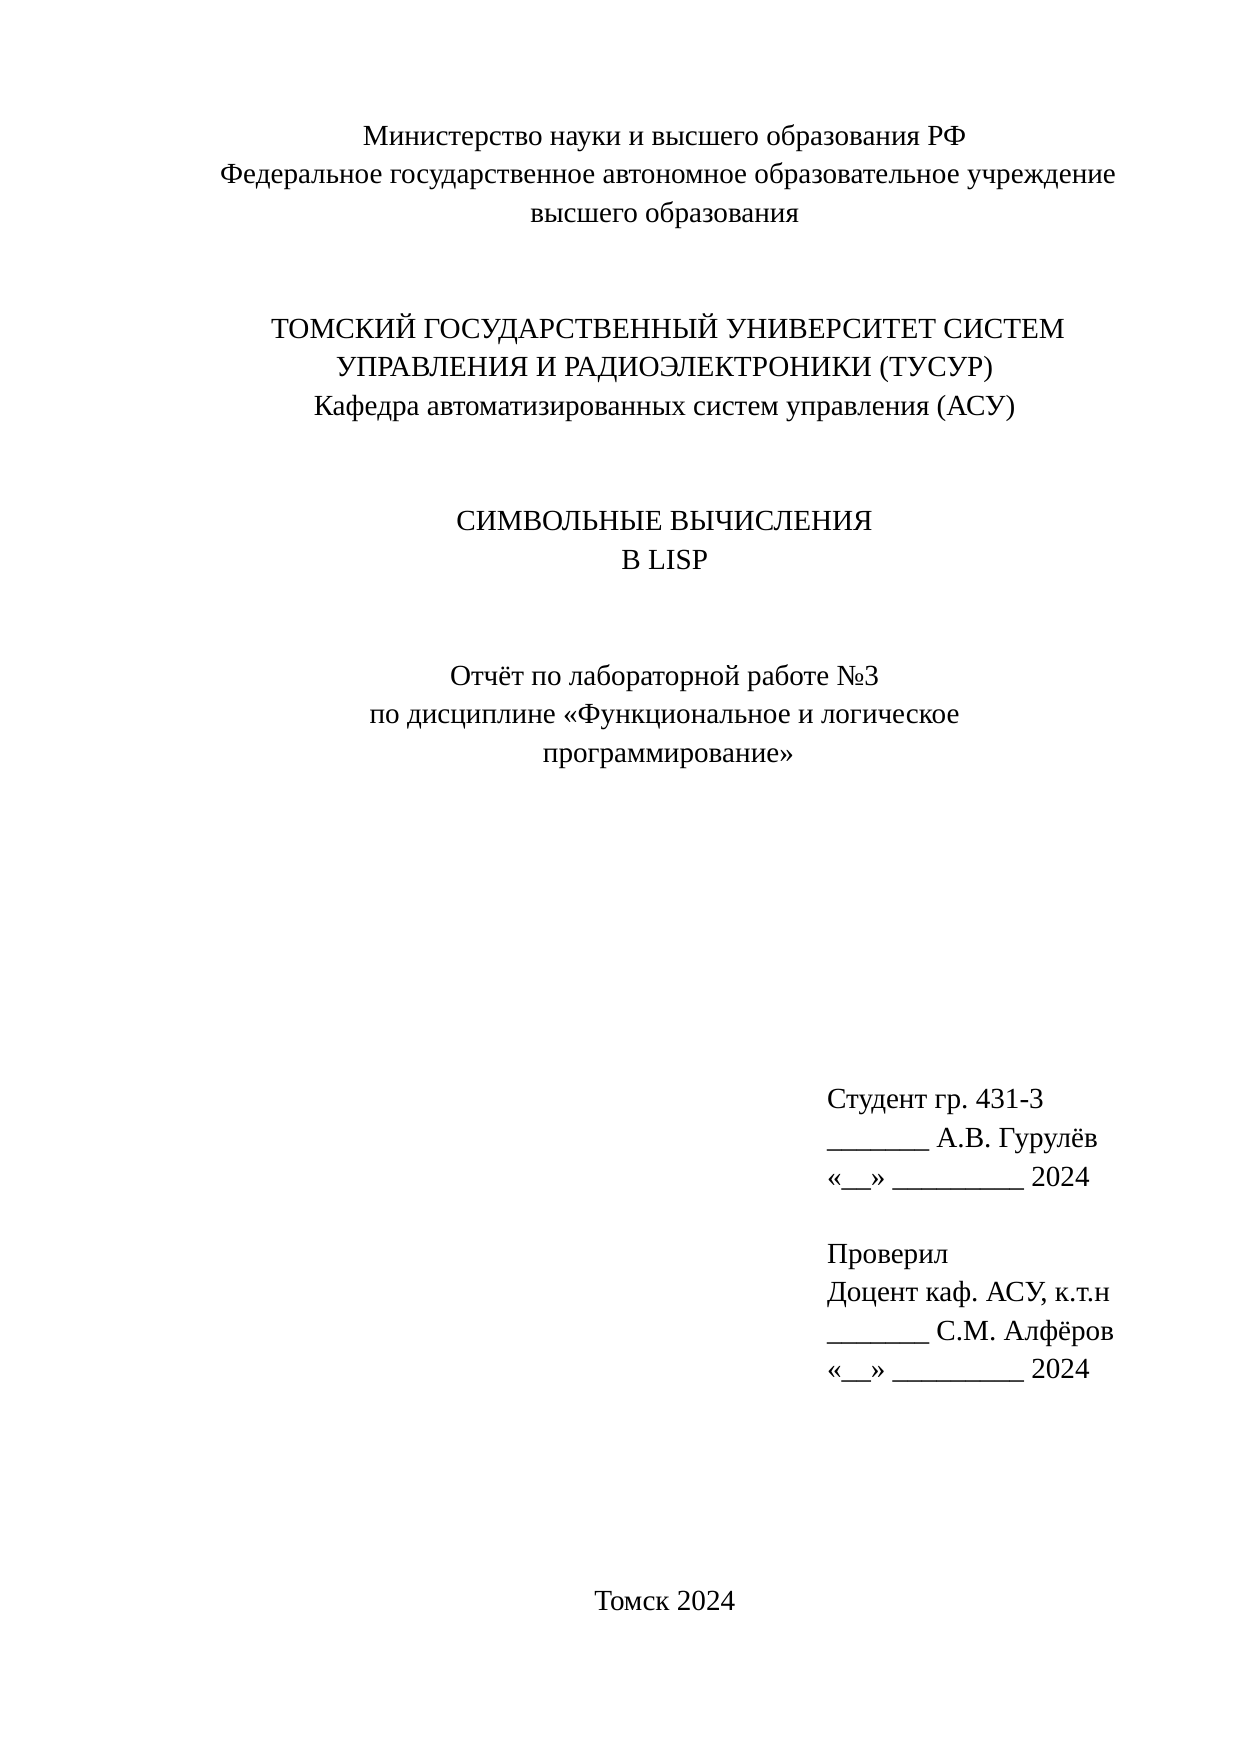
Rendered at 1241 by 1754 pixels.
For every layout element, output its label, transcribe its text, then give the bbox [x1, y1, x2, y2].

text Кафедра автоматизированных систем управления (АСУ) [177, 388, 1152, 421]
text «__» _________ 2024 [827, 1351, 1152, 1385]
text Министерство науки и высшего образования РФ [177, 118, 1152, 152]
text «__» _________ 2024 [827, 1159, 1152, 1192]
text Отчёт по лабораторной работе №3 по дисциплине «Функциональное и логическое [177, 658, 1152, 730]
text Федеральное государственное автономное образовательное учреждение высшего образования [177, 157, 1152, 229]
text _______ А.В. Гурулёв [827, 1120, 1152, 1154]
text Проверил [827, 1236, 1152, 1269]
text Студент гр. 431-3 [827, 1082, 1152, 1115]
text в lisp [177, 542, 1152, 576]
text Доцент каф. АСУ, к.т.н [827, 1274, 1152, 1308]
text Символьные вычисления [177, 503, 1152, 537]
text _______ С.М. Алфёров [827, 1313, 1152, 1346]
text Томск 2024 [177, 1583, 1152, 1616]
text ТОМСКИЙ ГОСУДАРСТВЕННЫЙ УНИВЕРСИТЕТ СИСТЕМ УПРАВЛЕНИЯ И РАДИОЭЛЕКТРОНИКИ (ТУСУР) [177, 311, 1152, 383]
text программирование» [177, 735, 1152, 768]
